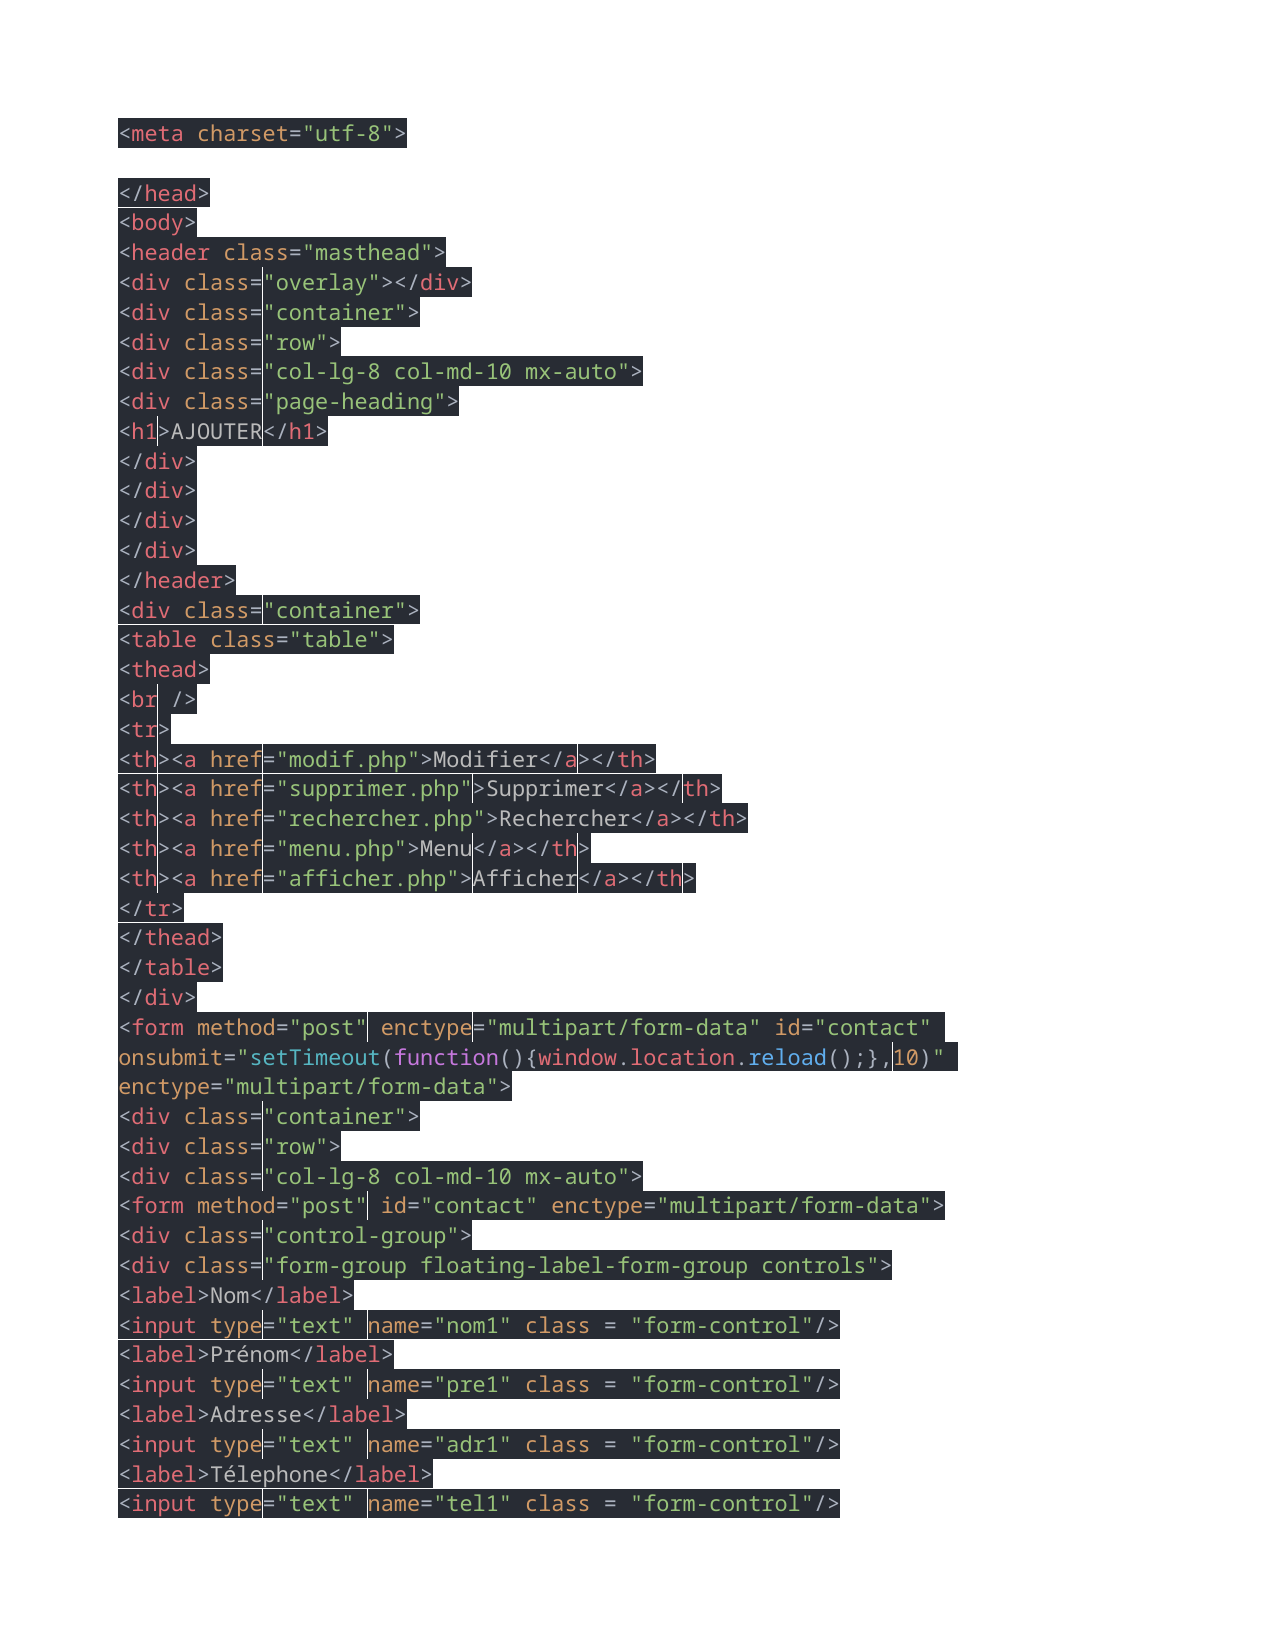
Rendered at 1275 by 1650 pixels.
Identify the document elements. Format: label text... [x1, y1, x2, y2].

text </div> [118, 982, 1157, 1012]
text <div class="container"> [118, 595, 1157, 624]
text <th><a href="afficher.php">Afficher</a></th> [118, 863, 1157, 893]
text <h1>AJOUTER</h1> [118, 416, 1157, 446]
text </header> [118, 565, 1157, 595]
text <thead> [118, 654, 1157, 684]
text </table> [118, 952, 1157, 982]
text <div class="container"> [118, 1101, 1157, 1131]
text <th><a href="modif.php">Modifier</a></th> [118, 744, 1157, 773]
text <label>Prénom</label> [118, 1339, 1157, 1369]
text </div> [118, 446, 1157, 476]
text <input type="text" name="pre1" class = "form-control"/> [118, 1369, 1157, 1399]
text <th><a href="rechercher.php">Rechercher</a></th> [118, 803, 1157, 833]
text <body> [118, 207, 1157, 237]
text <br /> [118, 684, 1157, 714]
text <div class="control-group"> [118, 1220, 1157, 1250]
text </tr> [118, 893, 1157, 922]
text <header class="masthead"> [118, 237, 1157, 267]
text <meta charset="utf-8"> [118, 118, 1157, 148]
text <input type="text" name="tel1" class = "form-control"/> [118, 1488, 1157, 1518]
text <div class="form-group floating-label-form-group controls"> [118, 1250, 1157, 1280]
text <th><a href="supprimer.php">Supprimer</a></th> [118, 773, 1157, 803]
text <input type="text" name="adr1" class = "form-control"/> [118, 1429, 1157, 1459]
text <tr> [118, 714, 1157, 744]
text <div class="overlay"></div> [118, 267, 1157, 297]
text <th><a href="menu.php">Menu</a></th> [118, 833, 1157, 863]
text <label>Télephone</label> [118, 1459, 1157, 1488]
text <div class="row"> [118, 327, 1157, 356]
text <div class="row"> [118, 1131, 1157, 1161]
text </div> [118, 476, 1157, 505]
text <form method="post" id="contact" enctype="multipart/form-data"> [118, 1191, 1157, 1220]
text <div class="page-heading"> [118, 386, 1157, 416]
text <label>Adresse</label> [118, 1399, 1157, 1429]
text </div> [118, 505, 1157, 535]
text </div> [118, 535, 1157, 565]
text <div class="container"> [118, 297, 1157, 327]
text <form method="post" enctype="multipart/form-data" id="contact" onsubmit="setTimeout(function(){window.location.reload();},10)" enctype="multipart/form-data"> [118, 1012, 1157, 1101]
text <label>Nom</label> [118, 1280, 1157, 1310]
text </thead> [118, 922, 1157, 952]
text <div class="col-lg-8 col-md-10 mx-auto"> [118, 356, 1157, 386]
text <input type="text" name="nom1" class = "form-control"/> [118, 1310, 1157, 1339]
text <table class="table"> [118, 624, 1157, 654]
text <div class="col-lg-8 col-md-10 mx-auto"> [118, 1161, 1157, 1191]
text </head> [118, 178, 1157, 207]
